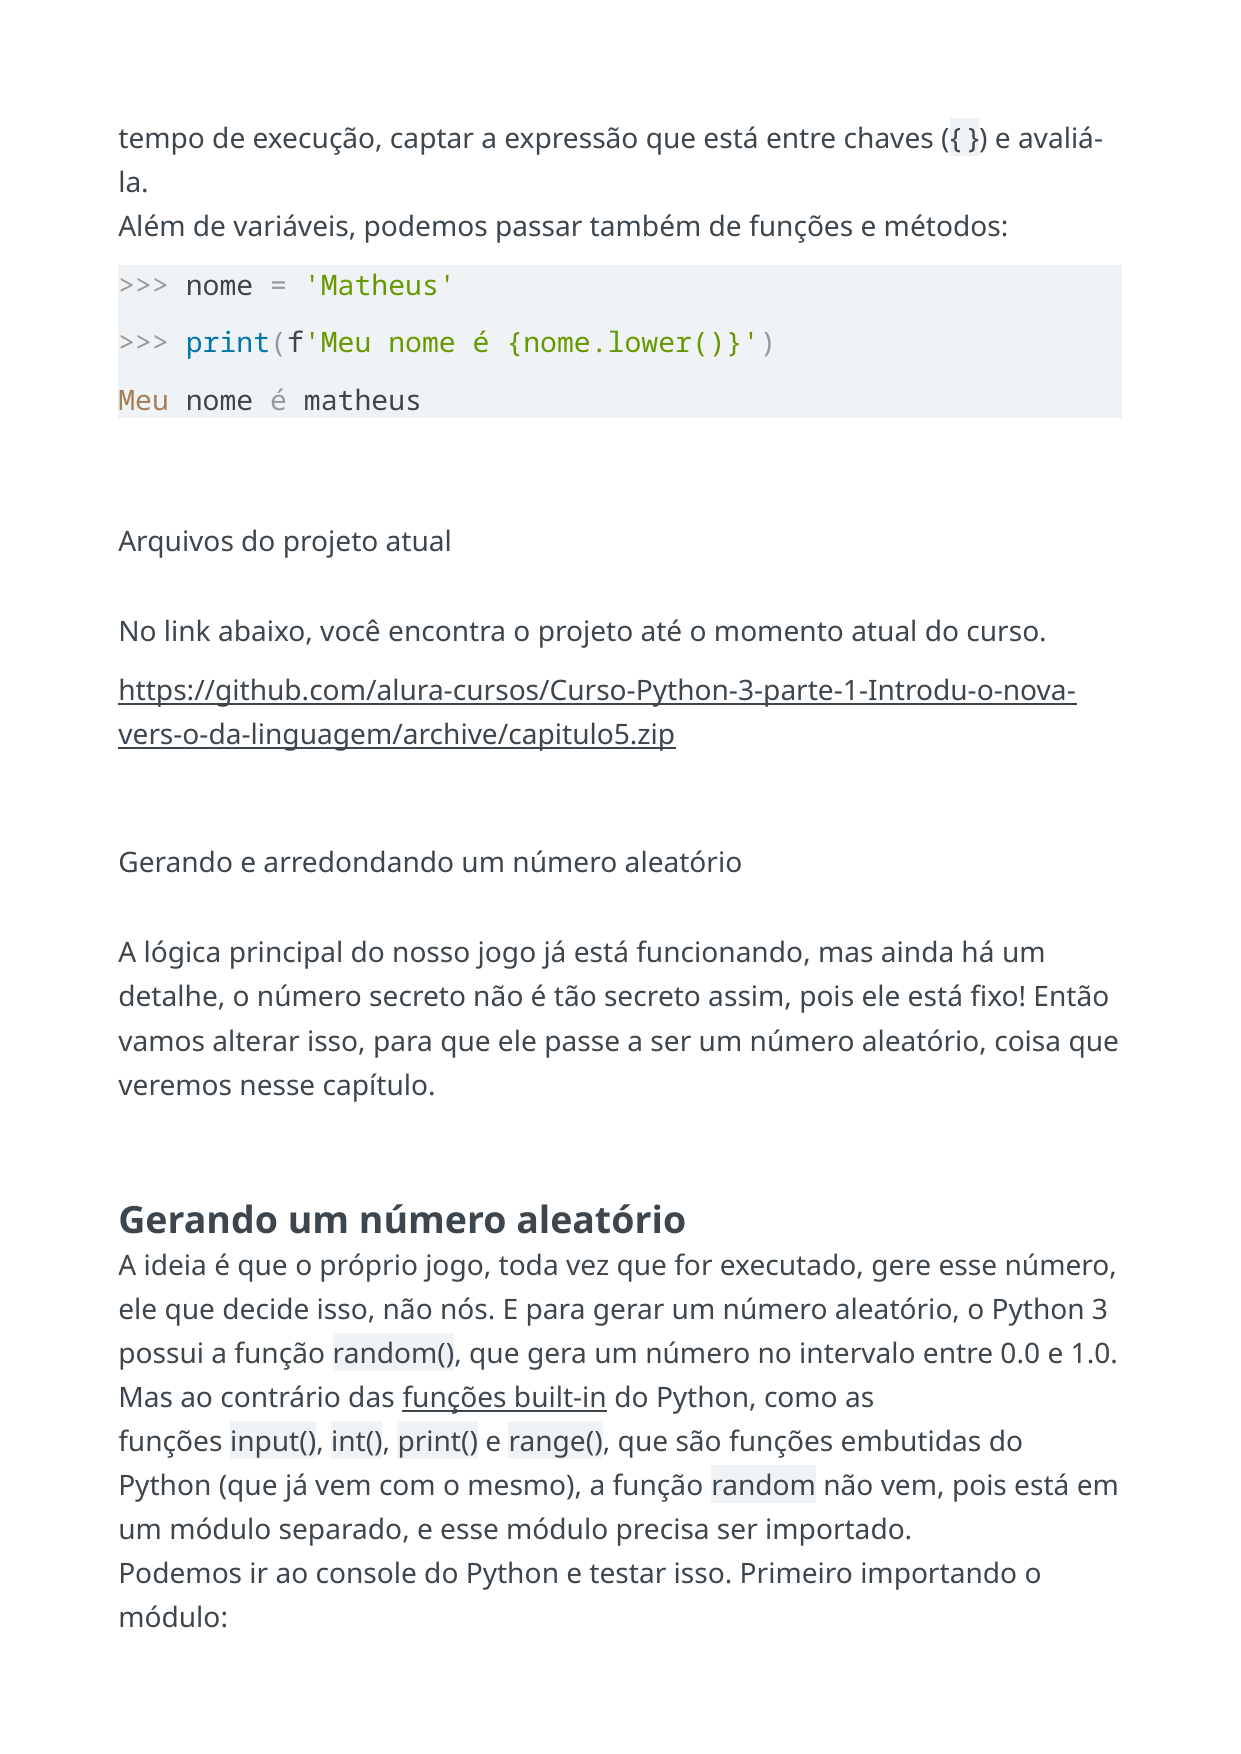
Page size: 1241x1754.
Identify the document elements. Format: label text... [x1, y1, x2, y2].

text https://github.com/alura-cursos/Curso-Python-3-parte-1-Introdu-o-nova-vers-o-da-linguagem/archive/capitulo5.zip [118, 670, 1122, 753]
text Meu nome é matheus [118, 380, 1122, 418]
text Além de variáveis, podemos passar também de funções e métodos: [118, 206, 1122, 244]
text >>> print(f'Meu nome é {nome.lower()}') [118, 322, 1122, 361]
subtitle Gerando um número aleatório [118, 1194, 1122, 1245]
text Podemos ir ao console do Python e testar isso. Primeiro importando o módulo: [118, 1553, 1122, 1636]
text A lógica principal do nosso jogo já está funcionando, mas ainda há um detalhe, o número secreto não é tão secreto assim, pois ele está fixo! Então vamos alterar isso, para que ele passe a ser um número aleatório, coisa que veremos nesse capítulo. [118, 893, 1122, 1103]
subtitle Gerando e arredondando um número aleatório [118, 842, 1122, 880]
text No link abaixo, você encontra o projeto até o momento atual do curso. [118, 572, 1122, 650]
text A ideia é que o próprio jogo, toda vez que for executado, gere esse número, ele que decide isso, não nós. E para gerar um número aleatório, o Python 3 possui a função random(), que gera um número no intervalo entre 0.0 e 1.0. Mas ao contrário das funções built-in do Python, como as funções input(), int(), print() e range(), que são funções embutidas do Python (que já vem com o mesmo), a função random não vem, pois está em um módulo separado, e esse módulo precisa ser importado. [118, 1245, 1122, 1548]
text tempo de execução, captar a expressão que está entre chaves ({ }) e avaliá-la. [118, 118, 1122, 201]
subtitle Arquivos do projeto atual [118, 521, 1122, 559]
text >>> nome = 'Matheus' [118, 265, 1122, 303]
